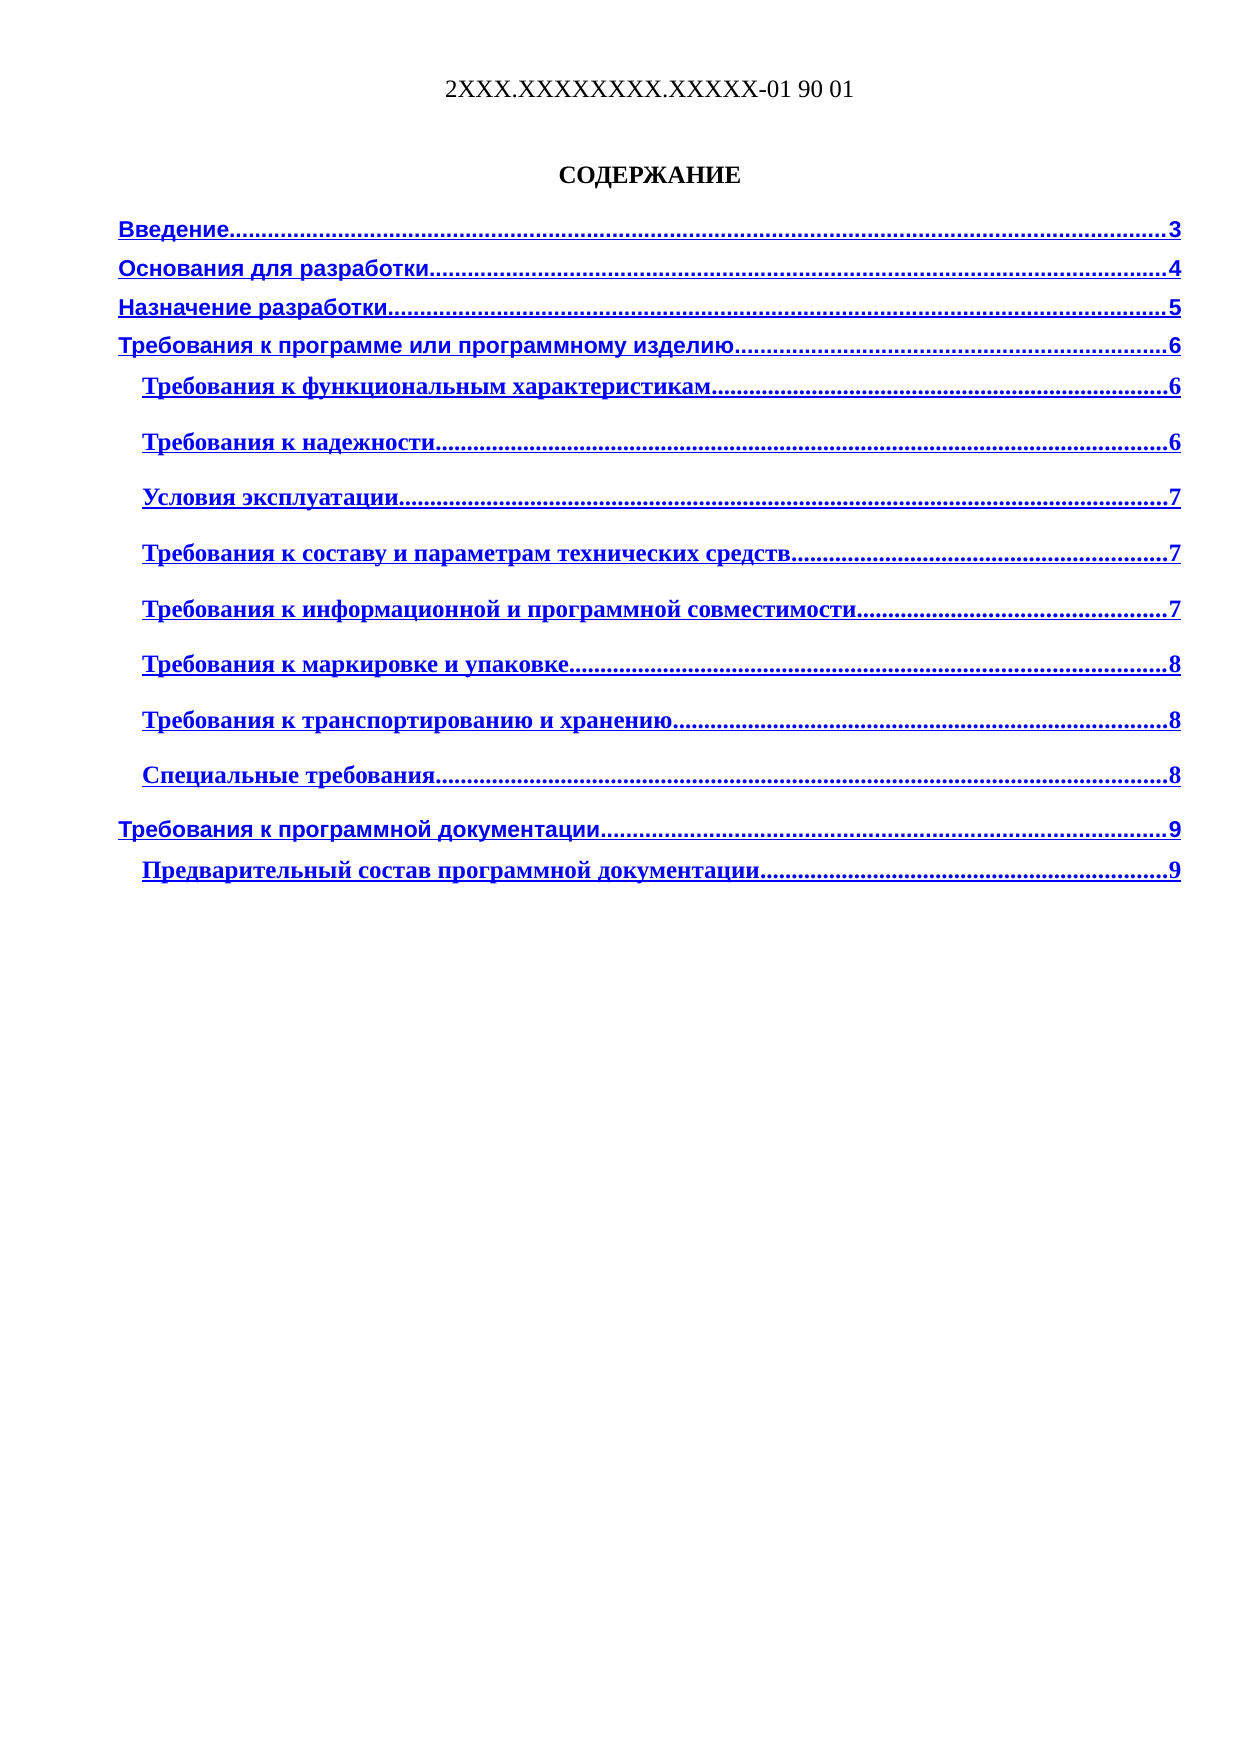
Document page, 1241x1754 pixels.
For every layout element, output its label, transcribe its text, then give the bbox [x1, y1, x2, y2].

text Специальные требования 8 [142, 761, 1181, 786]
text Введение 3 [118, 216, 1181, 239]
text Предварительный состав программной документации 9 [142, 855, 1181, 880]
text Требования к программной документации 9 [118, 816, 1181, 839]
text Требования к транспортированию и хранению 8 [142, 705, 1181, 730]
text Требования к маркировке и упаковке 8 [142, 649, 1181, 674]
text Требования к программе или программному изделию 6 [118, 332, 1181, 355]
text Основания для разработки 4 [118, 255, 1181, 278]
text Требования к составу и параметрам технических средств 7 [142, 538, 1181, 563]
text Требования к информационной и программной совместимости 7 [142, 594, 1181, 619]
text Назначение разработки 5 [118, 293, 1181, 316]
text Условия эксплуатации 7 [142, 482, 1181, 507]
text СОДЕРЖАНИЕ [118, 160, 1181, 189]
text Требования к надежности 6 [142, 427, 1181, 452]
text Требования к функциональным характеристикам 6 [142, 371, 1181, 396]
